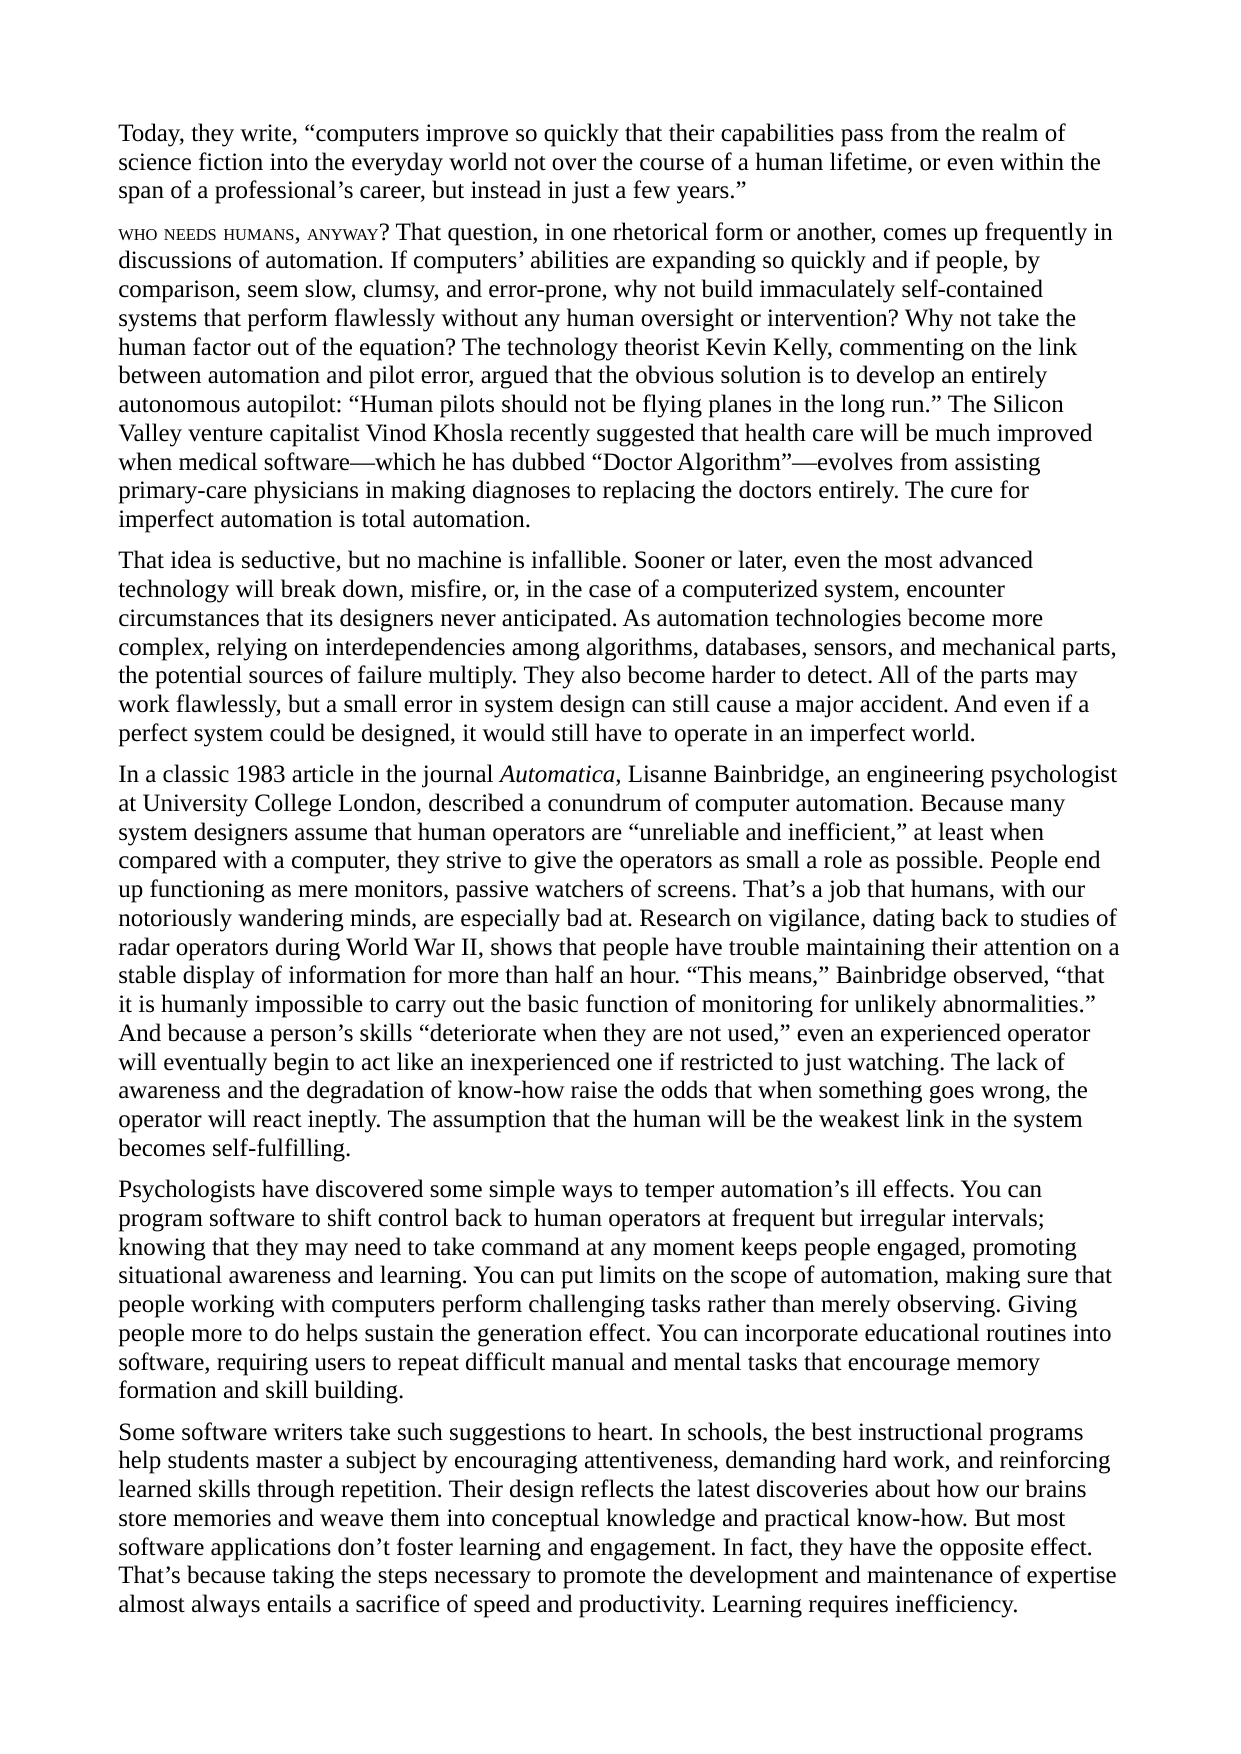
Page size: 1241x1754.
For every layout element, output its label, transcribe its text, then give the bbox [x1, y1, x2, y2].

text Psychologists have discovered some simple ways to temper automation’s ill effects. You can program software to shift control back to human operators at frequent but irregular intervals; knowing that they may need to take command at any moment keeps people engaged, promoting situational awareness and learning. You can put limits on the scope of automation, making sure that people working with computers perform challenging tasks rather than merely observing. Giving people more to do helps sustain the generation effect. You can incorporate educational routines into software, requiring users to repeat difficult manual and mental tasks that encourage memory formation and skill building. [118, 1174, 1122, 1404]
text who needs humans, anyway? That question, in one rhetorical form or another, comes up frequently in discussions of automation. If computers’ abilities are expanding so quickly and if people, by comparison, seem slow, clumsy, and error-prone, why not build immaculately self-contained systems that perform flawlessly without any human oversight or intervention? Why not take the human factor out of the equation? The technology theorist Kevin Kelly, commenting on the link between automation and pilot error, argued that the obvious solution is to develop an entirely autonomous autopilot: “Human pilots should not be flying planes in the long run.” The Silicon Valley venture capitalist Vinod Khosla recently suggested that health care will be much improved when medical software—which he has dubbed “Doctor Algorithm”—evolves from assisting primary-care physicians in making diagnoses to replacing the doctors entirely. The cure for imperfect automation is total automation. [118, 217, 1122, 533]
text That idea is seductive, but no machine is infallible. Sooner or later, even the most advanced technology will break down, misfire, or, in the case of a computerized system, encounter circumstances that its designers never anticipated. As automation technologies become more complex, relying on interdependencies among algorithms, databases, sensors, and mechanical parts, the potential sources of failure multiply. They also become harder to detect. All of the parts may work flawlessly, but a small error in system design can still cause a major accident. And even if a perfect system could be designed, it would still have to operate in an imperfect world. [118, 546, 1122, 747]
text Some software writers take such suggestions to heart. In schools, the best instructional programs help students master a subject by encouraging attentiveness, demanding hard work, and reinforcing learned skills through repetition. Their design reflects the latest discoveries about how our brains store memories and weave them into conceptual knowledge and practical know-how. But most software applications don’t foster learning and engagement. In fact, they have the opposite effect. That’s because taking the steps necessary to promote the development and maintenance of expertise almost always entails a sacrifice of speed and productivity. Learning requires inefficiency. [118, 1417, 1122, 1618]
text Today, they write, “computers improve so quickly that their capabilities pass from the realm of science fiction into the everyday world not over the course of a human lifetime, or even within the span of a professional’s career, but instead in just a few years.” [118, 118, 1122, 204]
text In a classic 1983 article in the journal Automatica, Lisanne Bainbridge, an engineering psychologist at University College London, described a conundrum of computer automation. Because many system designers assume that human operators are “unreliable and inefficient,” at least when compared with a computer, they strive to give the operators as small a role as possible. People end up functioning as mere monitors, passive watchers of screens. That’s a job that humans, with our notoriously wandering minds, are especially bad at. Research on vigilance, dating back to studies of radar operators during World War II, shows that people have trouble maintaining their attention on a stable display of information for more than half an hour. “This means,” Bainbridge observed, “that it is humanly impossible to carry out the basic function of monitoring for unlikely abnormalities.” And because a person’s skills “deteriorate when they are not used,” even an experienced operator will eventually begin to act like an inexperienced one if restricted to just watching. The lack of awareness and the degradation of know-how raise the odds that when something goes wrong, the operator will react ineptly. The assumption that the human will be the weakest link in the system becomes self-fulfilling. [118, 759, 1122, 1162]
